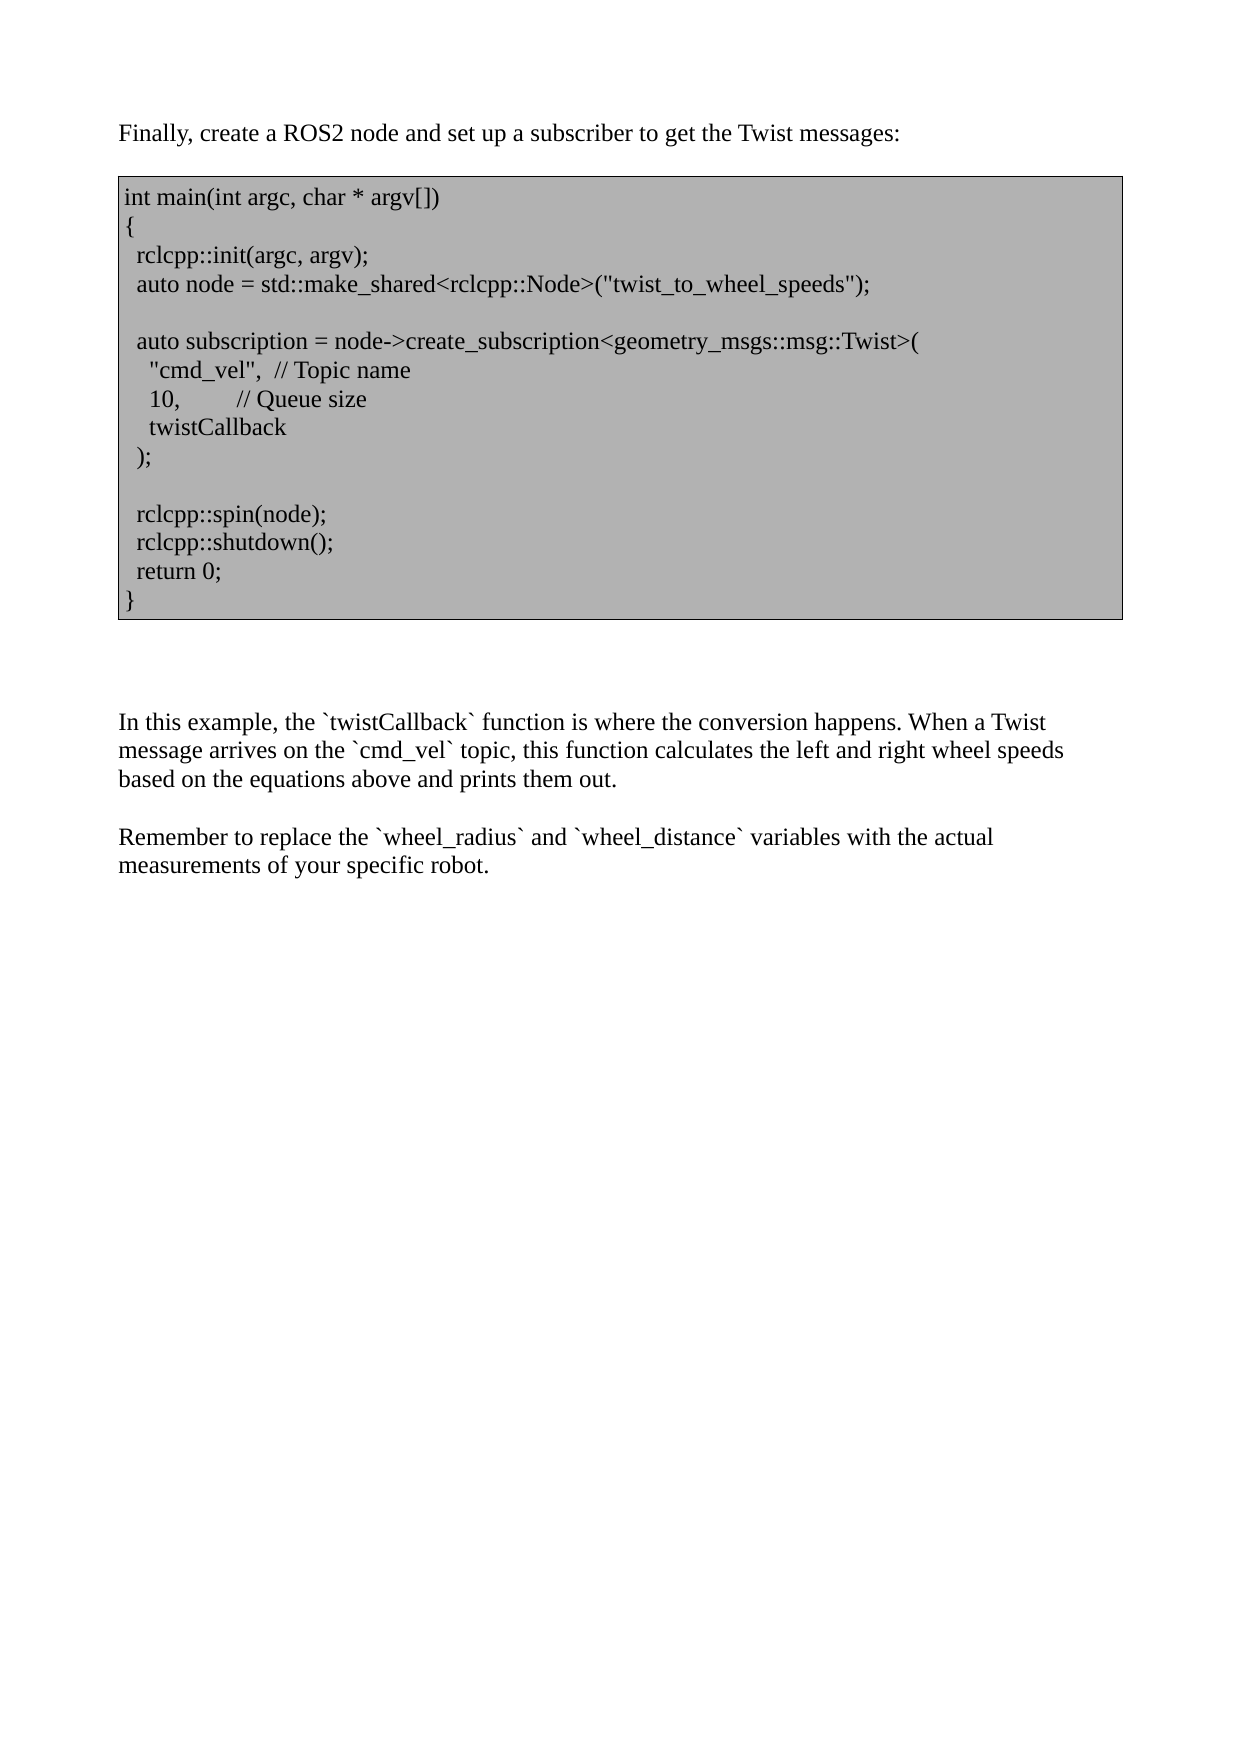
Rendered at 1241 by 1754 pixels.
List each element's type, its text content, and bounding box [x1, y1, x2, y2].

text Remember to replace the `wheel_radius` and `wheel_distance` variables with the actual measurements of your specific robot. [118, 822, 1122, 879]
text In this example, the `twistCallback` function is where the conversion happens. When a Twist message arrives on the `cmd_vel` topic, this function calculates the left and right wheel speeds based on the equations above and prints them out. [118, 707, 1122, 793]
text Finally, create a ROS2 node and set up a subscriber to get the Twist messages: [118, 118, 1122, 147]
table_header int main(int argc, char * argv[]) { rclcpp::init(argc, argv); auto node = std::make_shared<rclcpp::Node>("twist_to_wheel_speeds"); auto subscription = node->create_subscription<geometry_msgs::msg::Twist>( "cmd_vel", // Topic name 10, // Queue size twistCallback ); rclcpp::spin(node); rclcpp::shutdown(); return 0; } [119, 177, 1122, 619]
